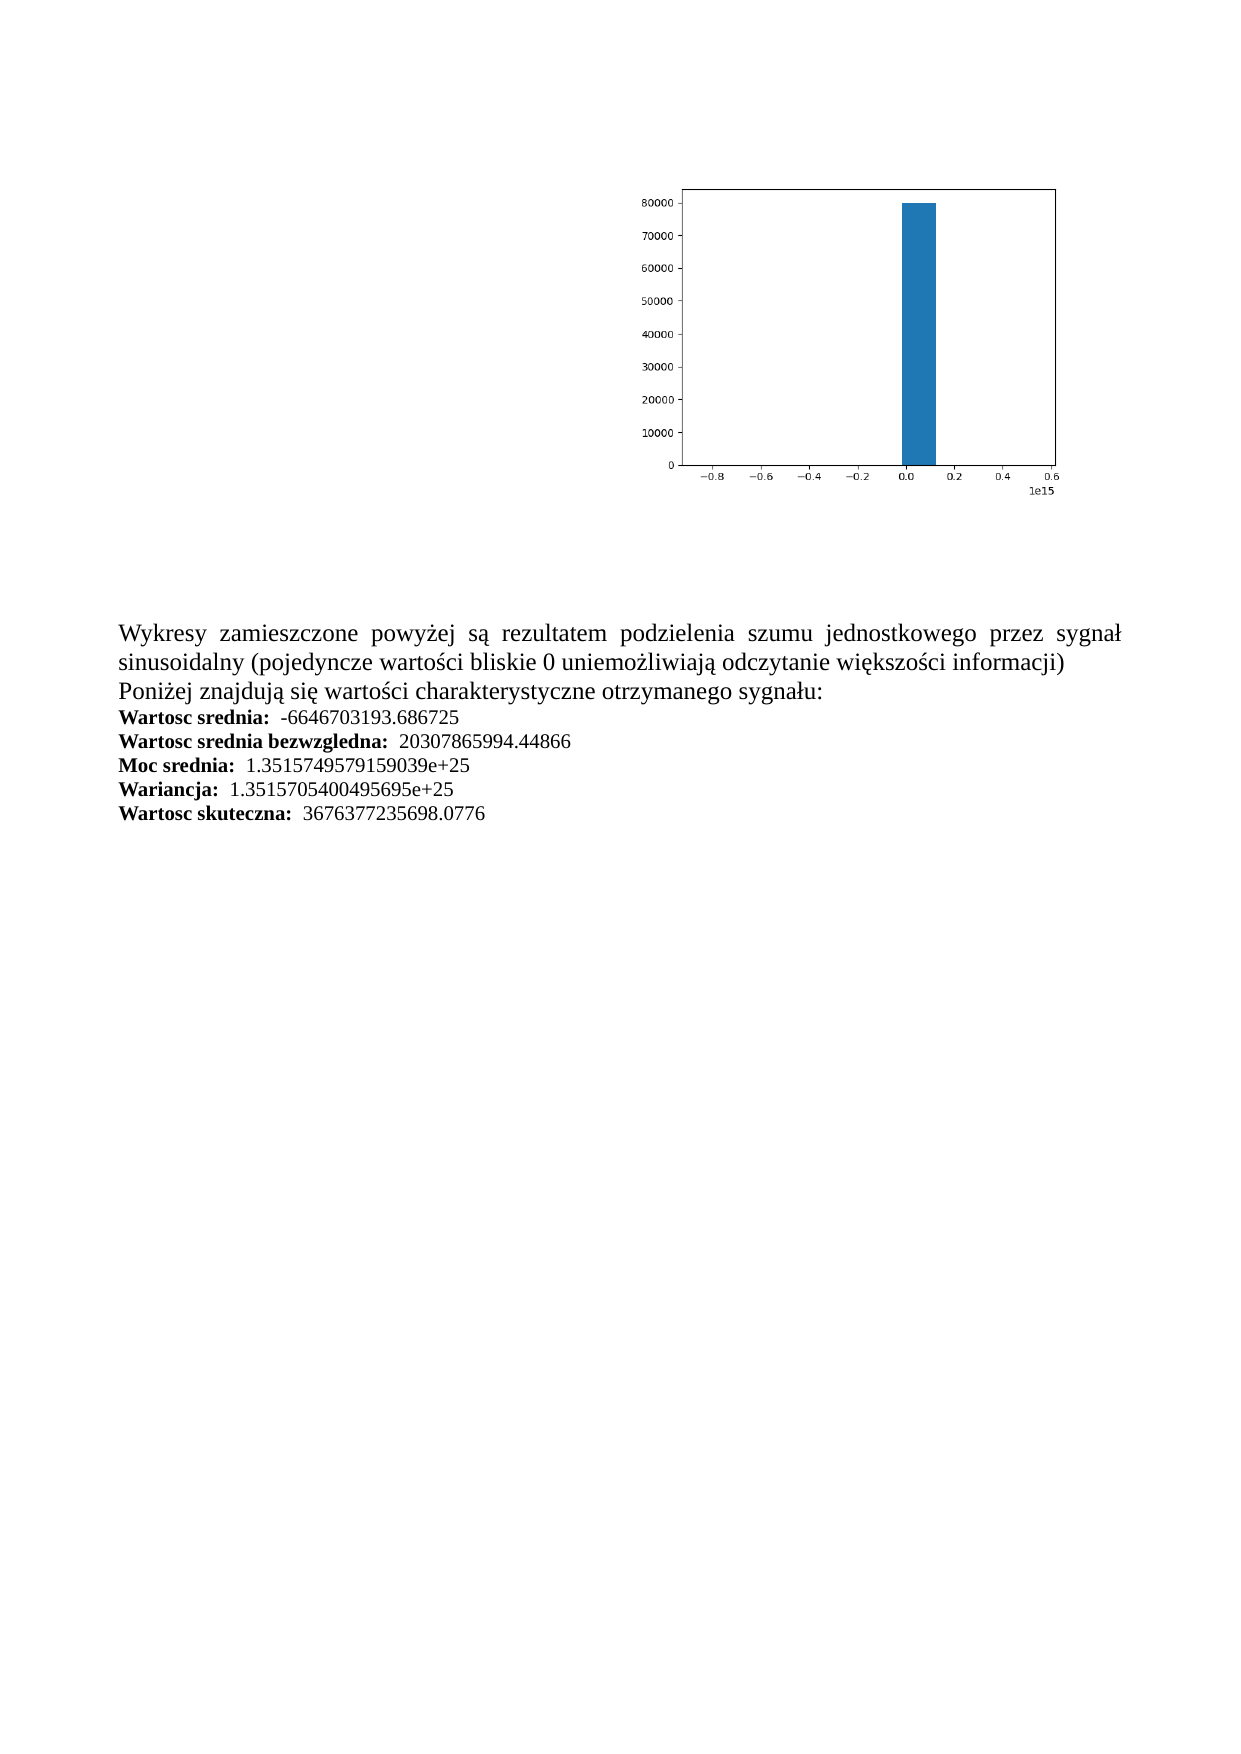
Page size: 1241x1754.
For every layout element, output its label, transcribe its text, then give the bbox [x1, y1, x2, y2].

text Wartosc skuteczna: 3676377235698.0776 [118, 801, 1122, 825]
text Wykresy zamieszczone powyżej są rezultatem podzielenia szumu jednostkowego przez sygnał sinusoidalny (pojedyncze wartości bliskie 0 uniemożliwiają odczytanie większości informacji) [118, 618, 1122, 676]
text Wartosc srednia: -6646703193.686725 [118, 705, 1122, 729]
text Wartosc srednia bezwzgledna: 20307865994.44866 [118, 729, 1122, 753]
text Poniżej znajdują się wartości charakterystyczne otrzymanego sygnału: [118, 676, 1122, 705]
text Wariancja: 1.3515705400495695e+25 [118, 777, 1122, 801]
text Moc srednia: 1.3515749579159039e+25 [118, 753, 1122, 777]
